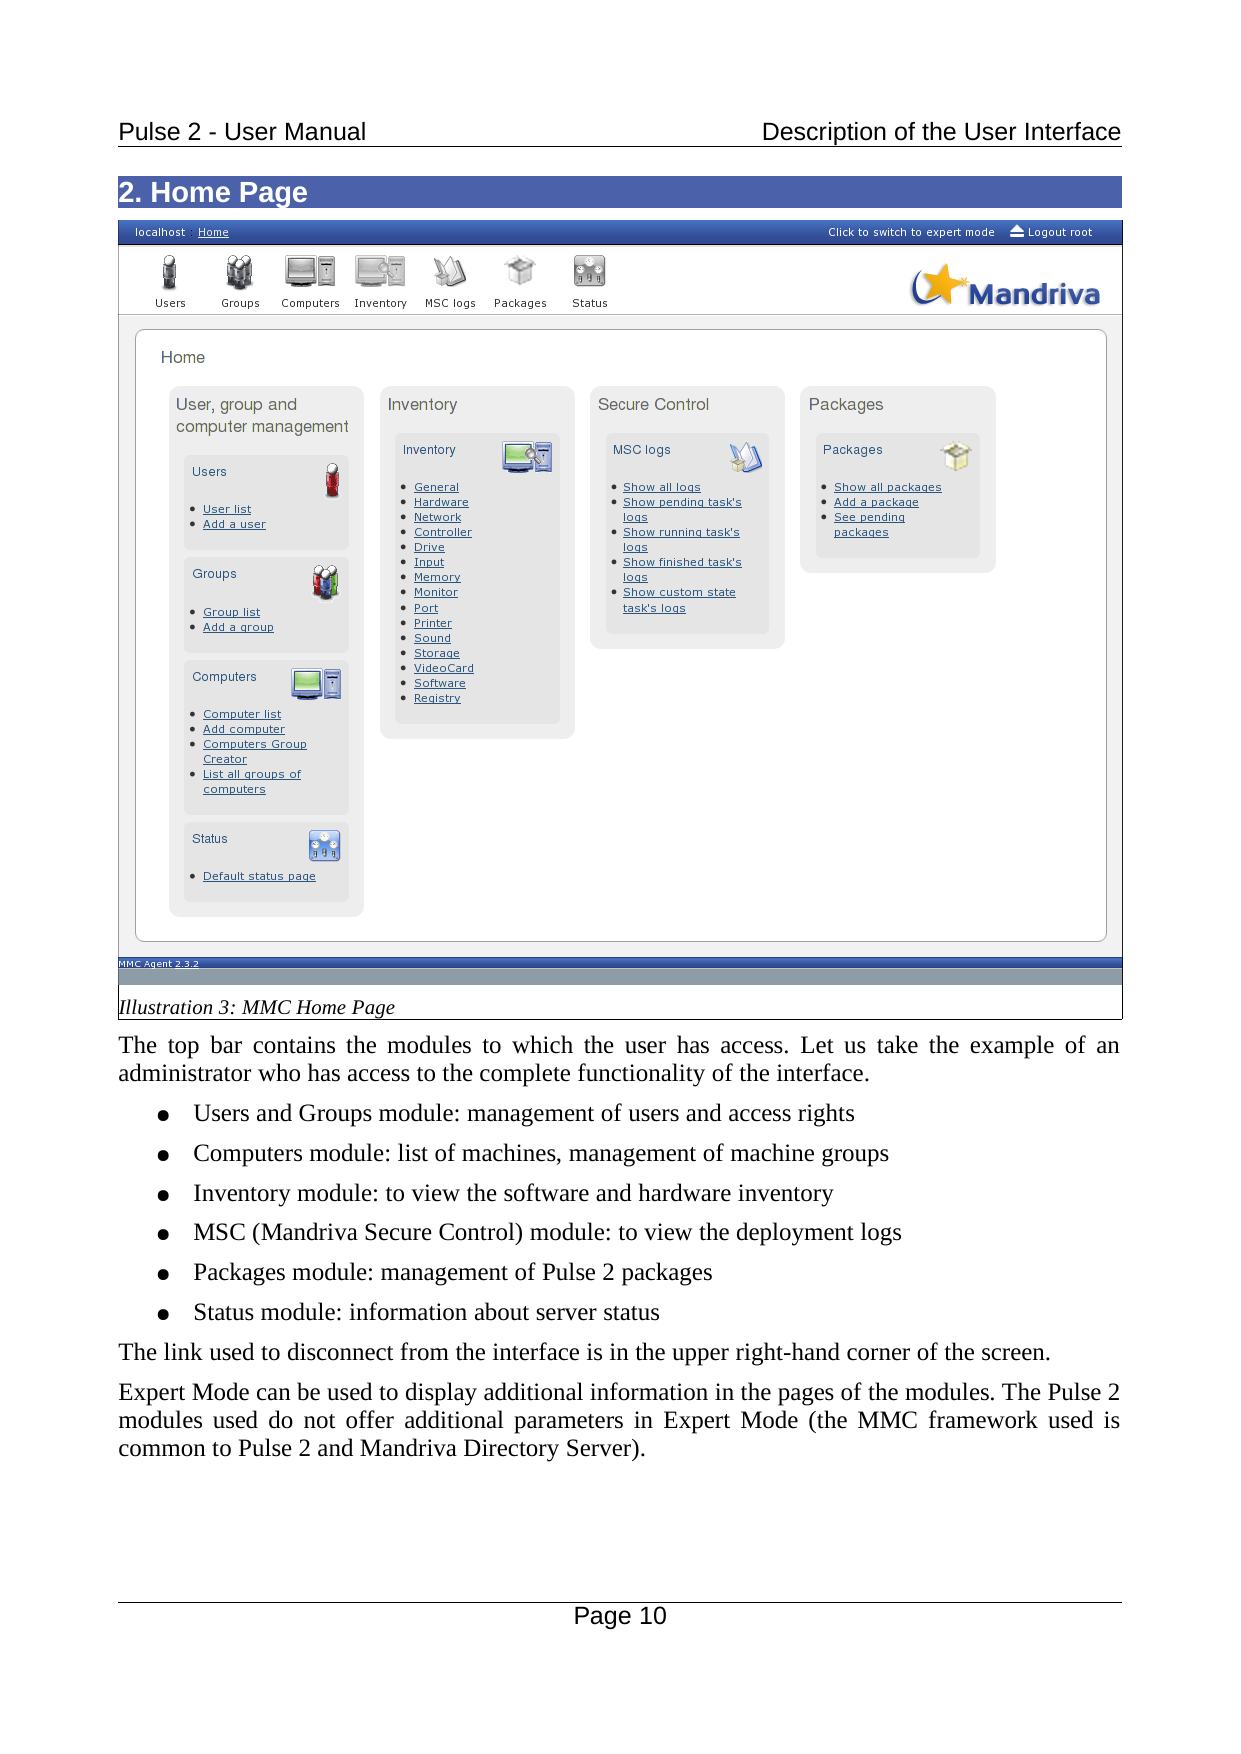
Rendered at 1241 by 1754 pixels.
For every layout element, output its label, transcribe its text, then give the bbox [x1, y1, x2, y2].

text The link used to disconnect from the interface is in the upper right-hand corner of the screen. [118, 1338, 1122, 1366]
list Inventory module: to view the software and hardware inventory [156, 1178, 1122, 1207]
list Computers module: list of machines, management of machine groups [156, 1139, 1122, 1167]
text The top bar contains the modules to which the user has access. Let us take the example of an administrator who has access to the complete functionality of the interface. [118, 1020, 1122, 1087]
list Packages module: management of Pulse 2 packages [156, 1258, 1122, 1286]
list MSC (Mandriva Secure Control) module: to view the deployment logs [156, 1218, 1122, 1246]
picture [118, 220, 1123, 985]
text Illustration 3: MMC Home Page [119, 985, 1122, 1019]
text Expert Mode can be used to display additional information in the pages of the modules. The Pulse 2 modules used do not offer additional parameters in Expert Mode (the MMC framework used is common to Pulse 2 and Mandriva Directory Server). [118, 1377, 1122, 1462]
list Users and Groups module: management of users and access rights [156, 1099, 1122, 1127]
list Status module: information about server status [156, 1298, 1122, 1326]
subtitle Home Page [118, 176, 1122, 208]
